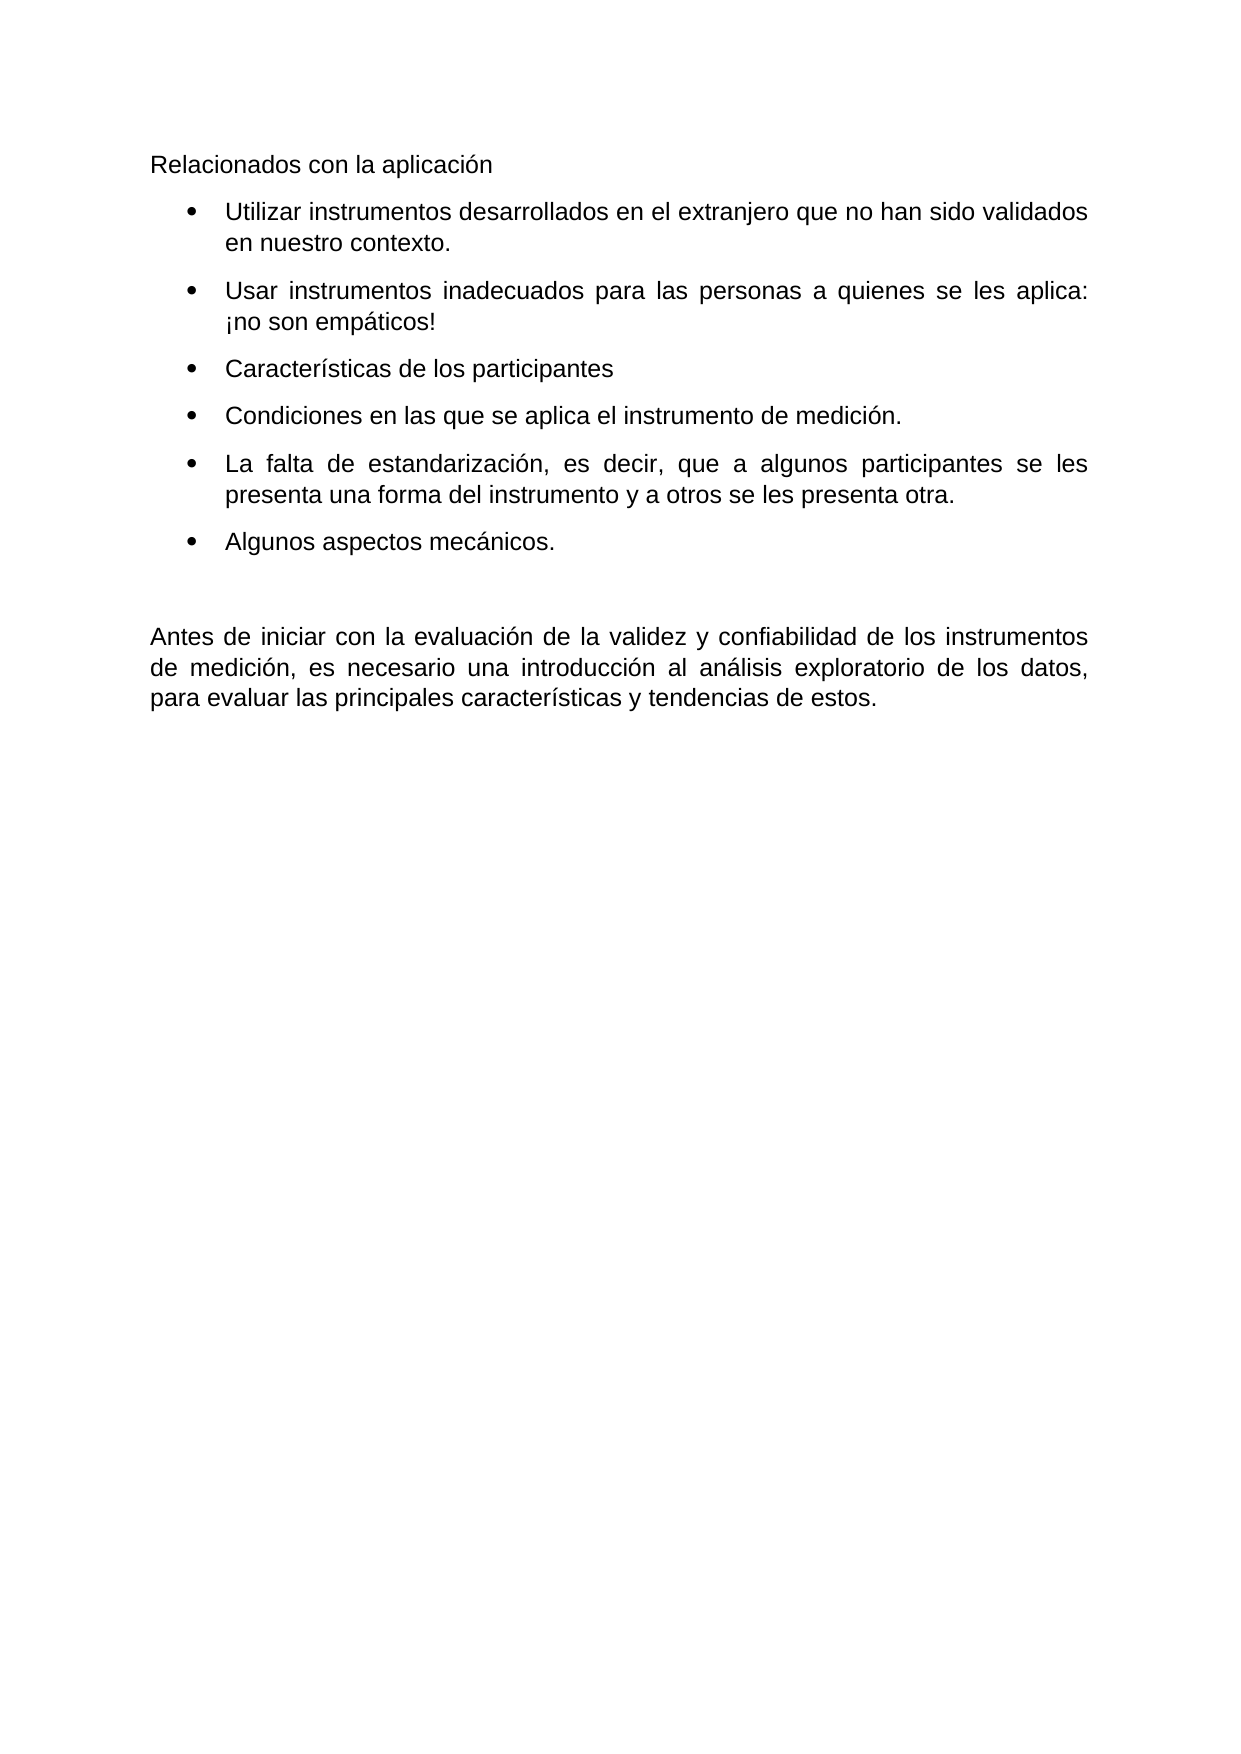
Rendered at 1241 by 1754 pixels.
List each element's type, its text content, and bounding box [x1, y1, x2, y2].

text Relacionados con la aplicación [150, 150, 1090, 179]
list Algunos aspectos mecánicos. [187, 527, 1090, 556]
list La falta de estandarización, es decir, que a algunos participantes se les presenta una forma del instrumento y a otros se les presenta otra. [187, 449, 1090, 508]
text Antes de iniciar con la evaluación de la validez y confiabilidad de los instrumentos de medición, es necesario una introducción al análisis exploratorio de los datos, para evaluar las principales características y tendencias de estos. [150, 622, 1090, 712]
list Características de los participantes [187, 354, 1090, 383]
list Condiciones en las que se aplica el instrumento de medición. [187, 401, 1090, 430]
list Utilizar instrumentos desarrollados en el extranjero que no han sido validados en nuestro contexto. [187, 197, 1090, 257]
list Usar instrumentos inadecuados para las personas a quienes se les aplica: ¡no son empáticos! [187, 276, 1090, 335]
